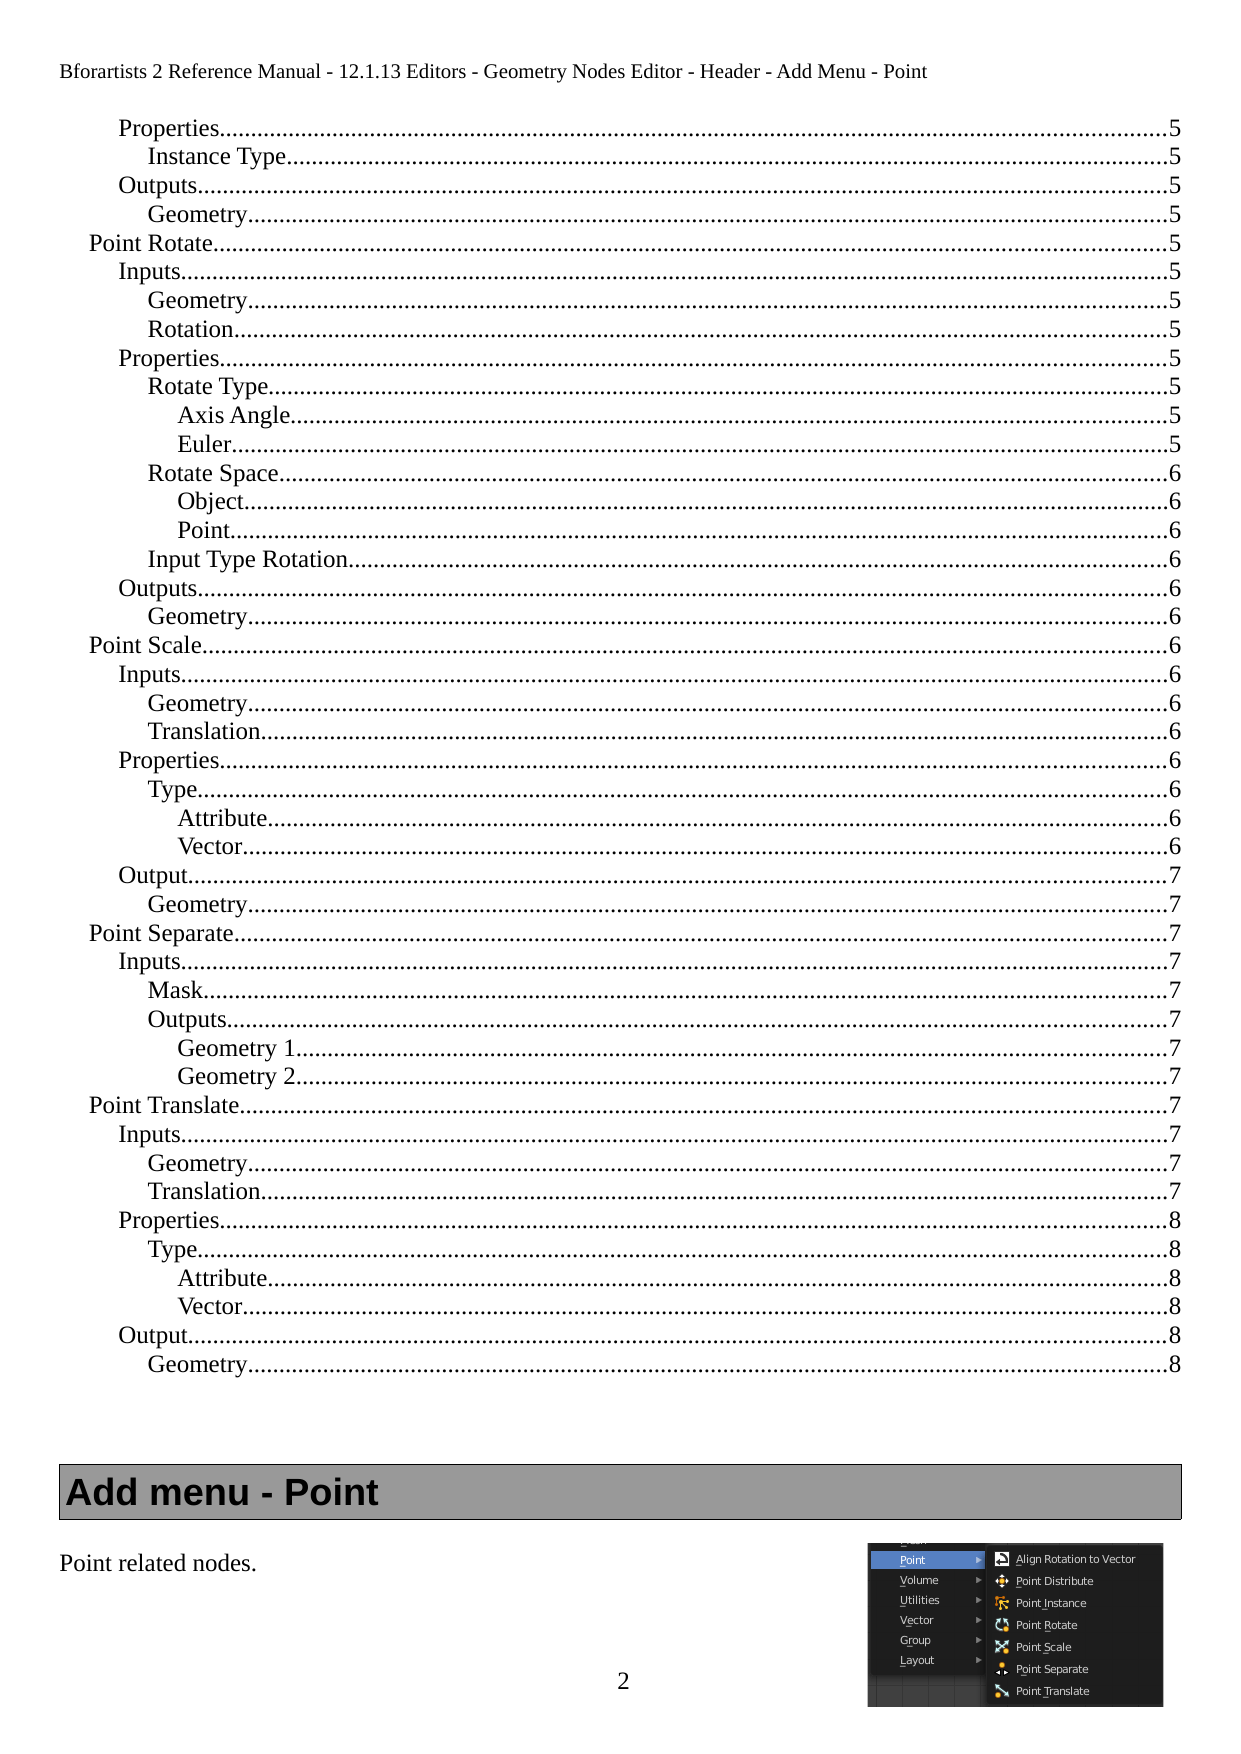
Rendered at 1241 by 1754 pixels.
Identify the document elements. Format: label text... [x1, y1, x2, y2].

text Geometry 8 [147, 1349, 1181, 1378]
text Vector 8 [177, 1291, 1181, 1320]
text Geometry 7 [147, 1148, 1181, 1176]
text Rotate Space 6 [147, 458, 1181, 486]
table_header Add menu - Point [60, 1465, 1181, 1519]
text Output 8 [118, 1320, 1181, 1349]
text Instance Type 5 [147, 141, 1181, 170]
text Outputs 6 [118, 573, 1181, 601]
text Point 6 [177, 515, 1181, 544]
text Geometry 7 [147, 889, 1181, 918]
text Translation 6 [147, 716, 1181, 745]
text Outputs 5 [118, 170, 1181, 199]
text Inputs 5 [118, 256, 1181, 285]
text Point Rotate 5 [88, 228, 1181, 256]
text Properties 5 [118, 343, 1181, 371]
text Axis Angle 5 [177, 400, 1181, 429]
text Point Scale 6 [88, 630, 1181, 659]
text Type 6 [147, 774, 1181, 803]
text Inputs 6 [118, 659, 1181, 688]
text Type 8 [147, 1234, 1181, 1263]
text Rotate Type 5 [147, 371, 1181, 400]
text Geometry 5 [147, 285, 1181, 314]
text Output 7 [118, 860, 1181, 889]
text Properties 5 [118, 113, 1181, 141]
text Input Type Rotation 6 [147, 544, 1181, 573]
text Attribute 6 [177, 803, 1181, 831]
text Point Translate 7 [88, 1090, 1181, 1119]
text Point Separate 7 [88, 918, 1181, 946]
text Geometry 1 7 [177, 1033, 1181, 1061]
text [1164, 1548, 1181, 1577]
text Attribute 8 [177, 1263, 1181, 1291]
text Inputs 7 [118, 1119, 1181, 1148]
text Geometry 5 [147, 199, 1181, 228]
text Mask 7 [147, 975, 1181, 1004]
text Rotation 5 [147, 314, 1181, 343]
text Inputs 7 [118, 946, 1181, 975]
text Geometry 2 7 [177, 1061, 1181, 1090]
text Point related nodes. [59, 1548, 867, 1577]
text Vector 6 [177, 831, 1181, 860]
text Outputs 7 [147, 1004, 1181, 1033]
text Properties 8 [118, 1205, 1181, 1234]
text Translation 7 [147, 1176, 1181, 1205]
text Properties 6 [118, 745, 1181, 774]
picture [867, 1543, 1164, 1707]
text Geometry 6 [147, 688, 1181, 716]
text Object 6 [177, 486, 1181, 515]
text Geometry 6 [147, 601, 1181, 630]
text Euler 5 [177, 429, 1181, 458]
